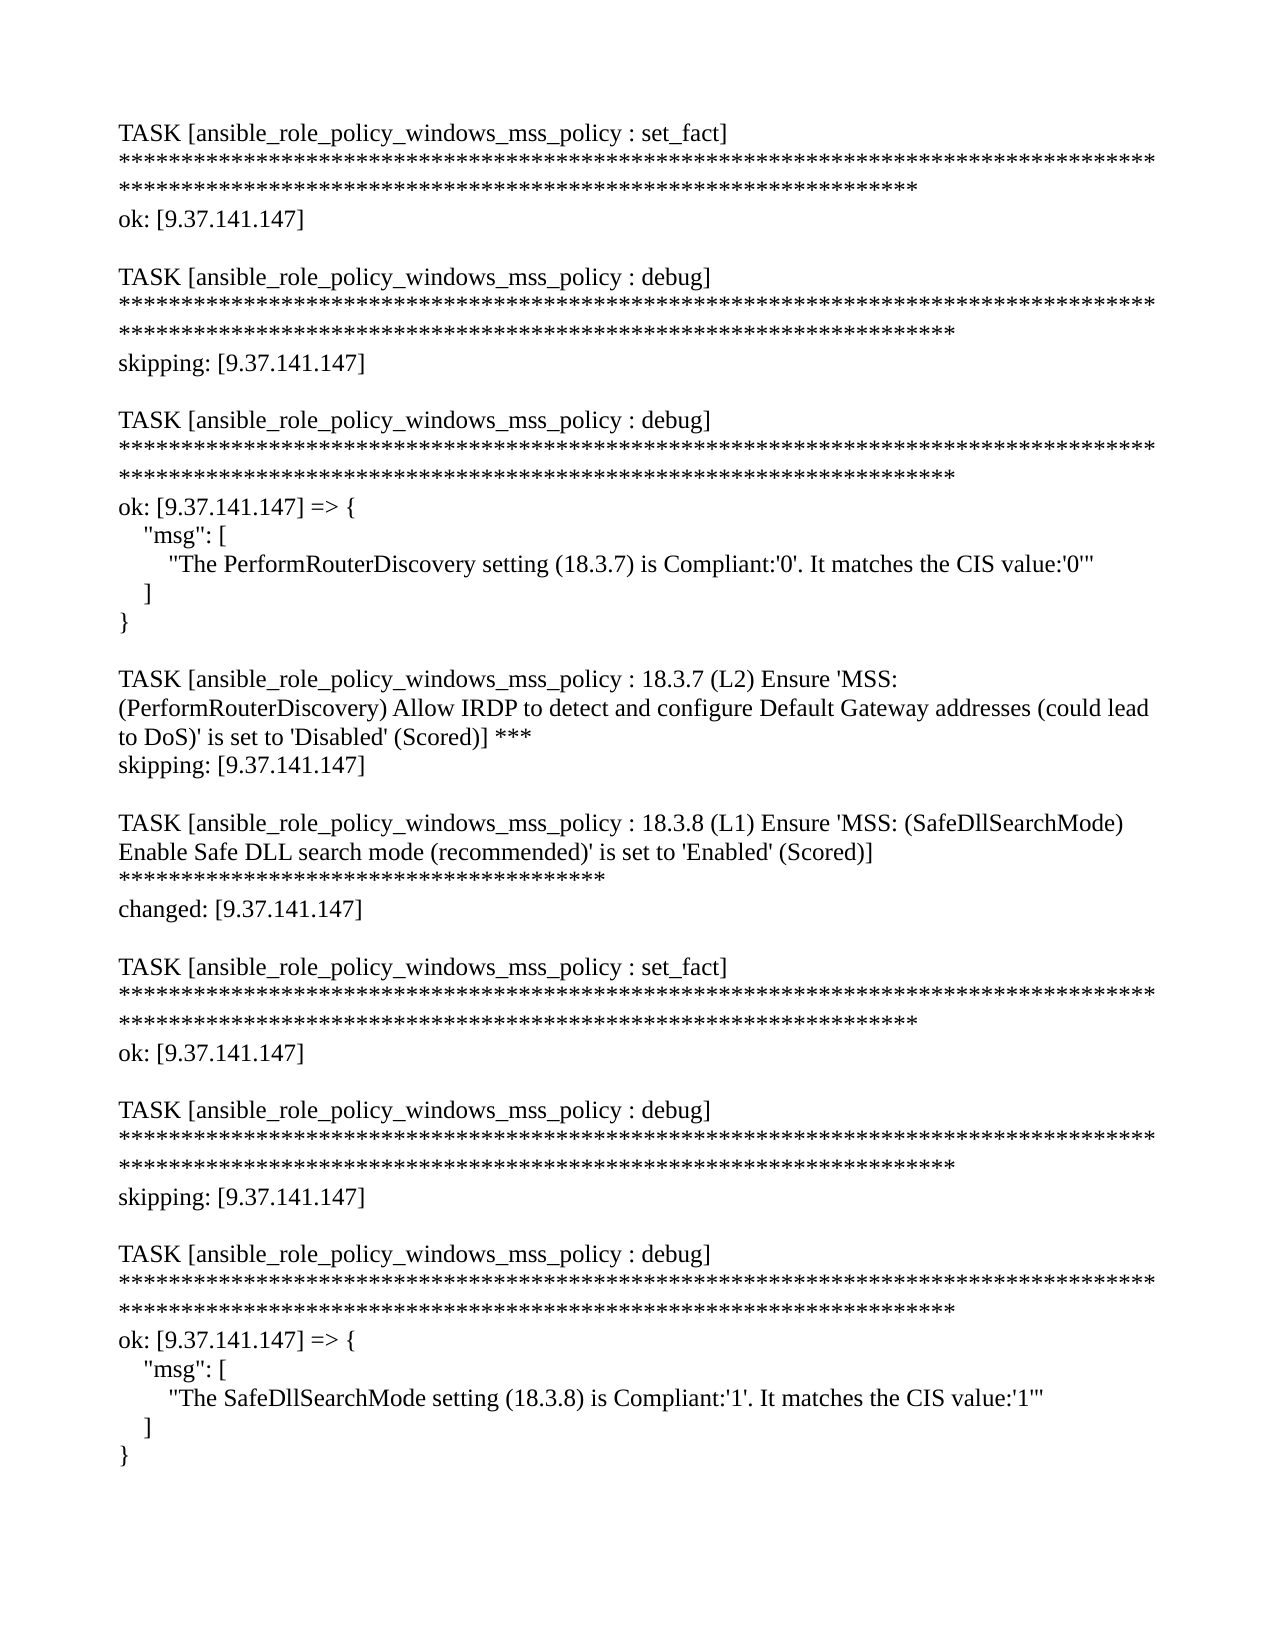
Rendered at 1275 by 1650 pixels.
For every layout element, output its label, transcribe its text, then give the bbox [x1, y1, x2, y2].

text TASK [ansible_role_policy_windows_mss_policy : 18.3.7 (L2) Ensure 'MSS: (PerformRouterDiscovery) Allow IRDP to detect and configure Default Gateway addresses (could lead to DoS)' is set to 'Disabled' (Scored)] *** [118, 664, 1157, 751]
text TASK [ansible_role_policy_windows_mss_policy : debug] ****************************************************************************************************************************************************** [118, 406, 1157, 492]
text ok: [9.37.141.147] [118, 204, 1157, 233]
text "msg": [ [118, 1354, 1157, 1383]
text ok: [9.37.141.147] => { [118, 1326, 1157, 1354]
text ] [118, 1412, 1157, 1441]
text "The SafeDllSearchMode setting (18.3.8) is Compliant:'1'. It matches the CIS value:'1'" [118, 1383, 1157, 1412]
text } [118, 1441, 1157, 1469]
text TASK [ansible_role_policy_windows_mss_policy : 18.3.8 (L1) Ensure 'MSS: (SafeDllSearchMode) Enable Safe DLL search mode (recommended)' is set to 'Enabled' (Scored)] *************************************** [118, 808, 1157, 894]
text ok: [9.37.141.147] [118, 1038, 1157, 1067]
text TASK [ansible_role_policy_windows_mss_policy : set_fact] *************************************************************************************************************************************************** [118, 952, 1157, 1038]
text "The PerformRouterDiscovery setting (18.3.7) is Compliant:'0'. It matches the CIS value:'0'" [118, 549, 1157, 578]
text ] [118, 578, 1157, 607]
text skipping: [9.37.141.147] [118, 348, 1157, 377]
text TASK [ansible_role_policy_windows_mss_policy : debug] ****************************************************************************************************************************************************** [118, 1239, 1157, 1326]
text TASK [ansible_role_policy_windows_mss_policy : debug] ****************************************************************************************************************************************************** [118, 262, 1157, 348]
text ok: [9.37.141.147] => { [118, 492, 1157, 521]
text } [118, 607, 1157, 636]
text skipping: [9.37.141.147] [118, 1182, 1157, 1211]
text skipping: [9.37.141.147] [118, 751, 1157, 779]
text changed: [9.37.141.147] [118, 894, 1157, 923]
text TASK [ansible_role_policy_windows_mss_policy : set_fact] *************************************************************************************************************************************************** [118, 118, 1157, 204]
text "msg": [ [118, 521, 1157, 549]
text TASK [ansible_role_policy_windows_mss_policy : debug] ****************************************************************************************************************************************************** [118, 1096, 1157, 1182]
